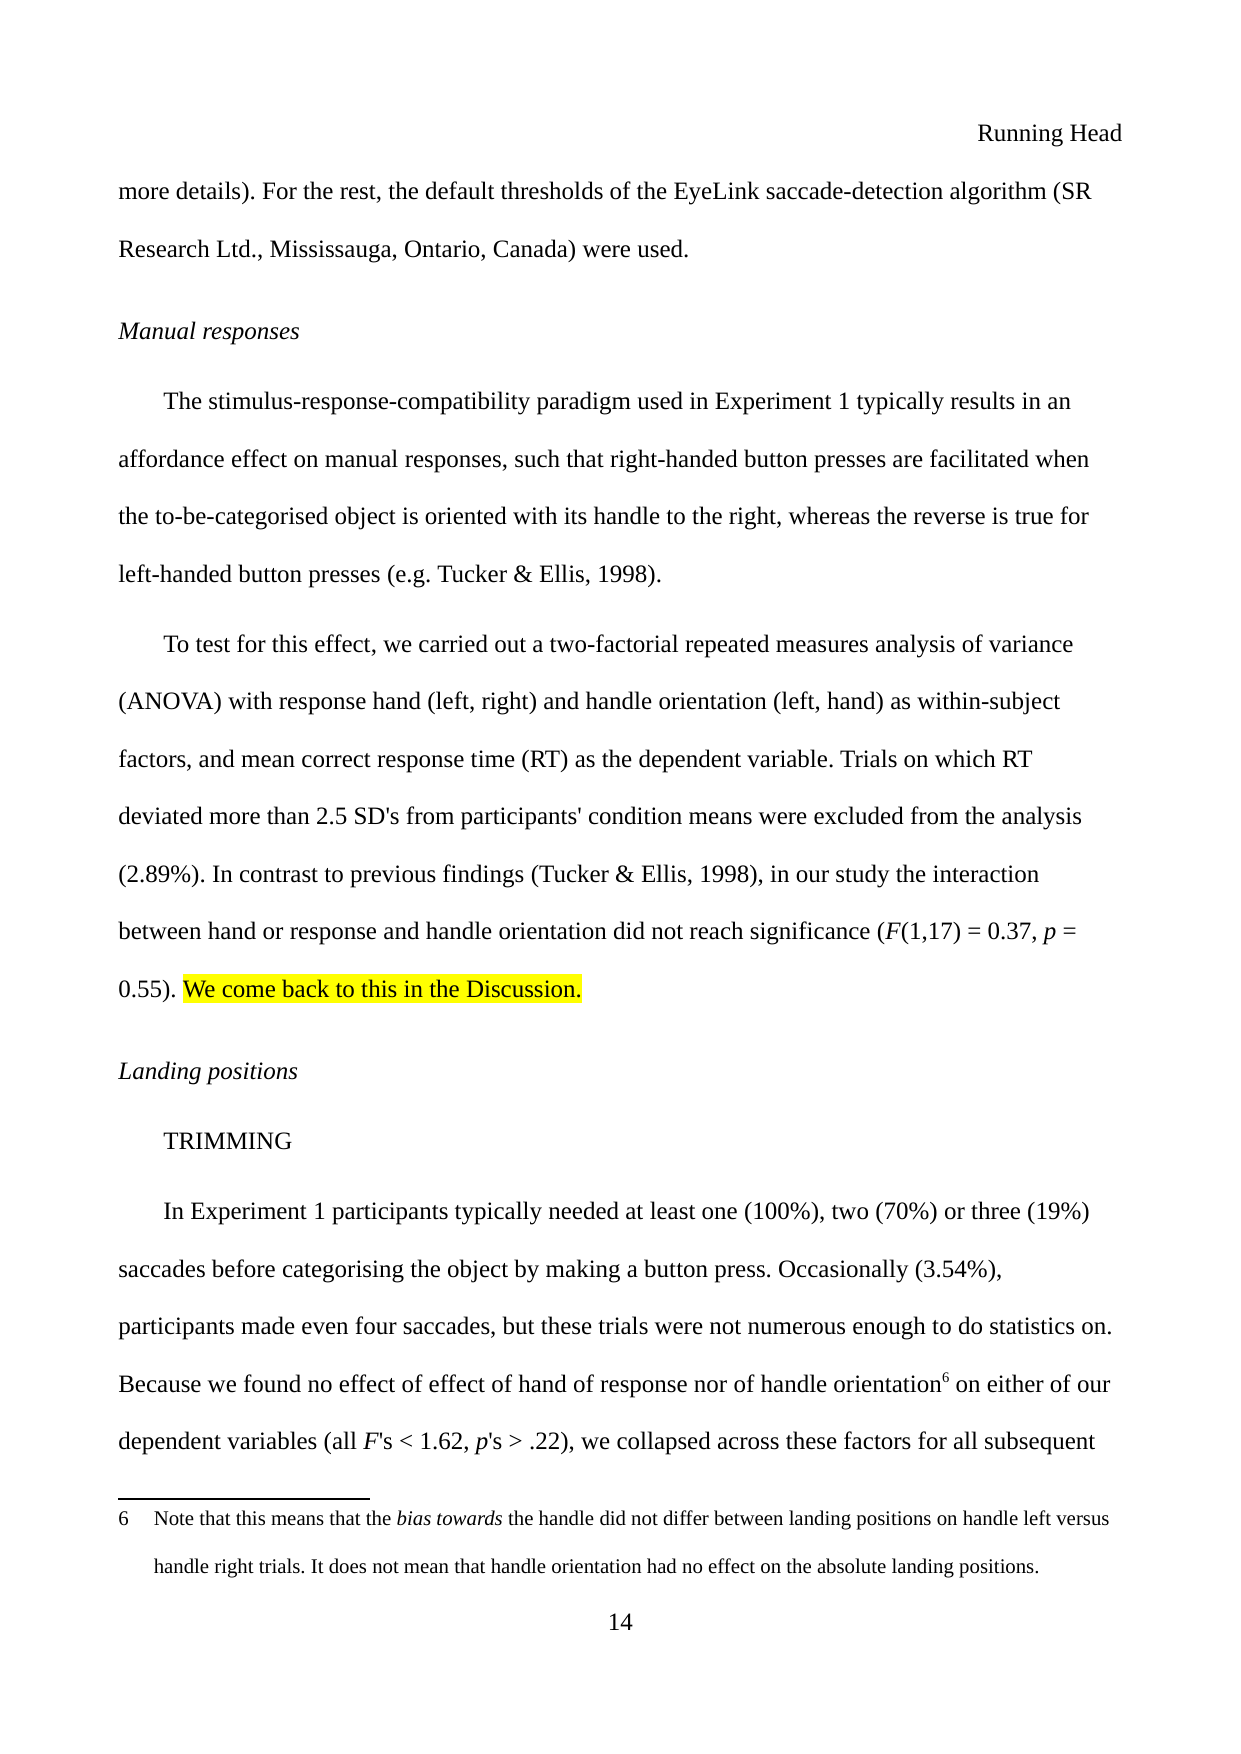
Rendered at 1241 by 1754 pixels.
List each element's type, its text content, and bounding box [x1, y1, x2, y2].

text more details). For the rest, the default thresholds of the EyeLink saccade-detection algorithm (SR Research Ltd., Mississauga, Ontario, Canada) were used. [118, 176, 1122, 263]
text Note that this means that the bias towards the handle did not differ between landing positions on handle left versus handle right trials. It does not mean that handle orientation had no effect on the absolute landing positions. [118, 1505, 1122, 1578]
subtitle Landing positions [118, 1056, 1122, 1085]
text The stimulus-response-compatibility paradigm used in Experiment 1 typically results in an affordance effect on manual responses, such that right-handed button presses are facilitated when the to-be-categorised object is oriented with its handle to the right, whereas the reverse is true for left-handed button presses (e.g. Tucker & Ellis, 1998). [118, 386, 1122, 588]
subtitle Manual responses [118, 316, 1122, 345]
text To test for this effect, we carried out a two-factorial repeated measures analysis of variance (ANOVA) with response hand (left, right) and handle orientation (left, hand) as within-subject factors, and mean correct response time (RT) as the dependent variable. Trials on which RT deviated more than 2.5 SD's from participants' condition means were excluded from the analysis (2.89%). In contrast to previous findings (Tucker & Ellis, 1998), in our study the interaction between hand or response and handle orientation did not reach significance (F(1,17) = 0.37, p = 0.55). We come back to this in the Discussion. [118, 629, 1122, 1003]
text In Experiment 1 participants typically needed at least one (100%), two (70%) or three (19%) saccades before categorising the object by making a button press. Occasionally (3.54%), participants made even four saccades, but these trials were not numerous enough to do statistics on. Because we found no effect of effect of hand of response nor of handle orientation on either of our dependent variables (all F's < 1.62, p's > .22), we collapsed across these factors for all subsequent [118, 1196, 1122, 1455]
text TRIMMING [118, 1126, 1122, 1155]
